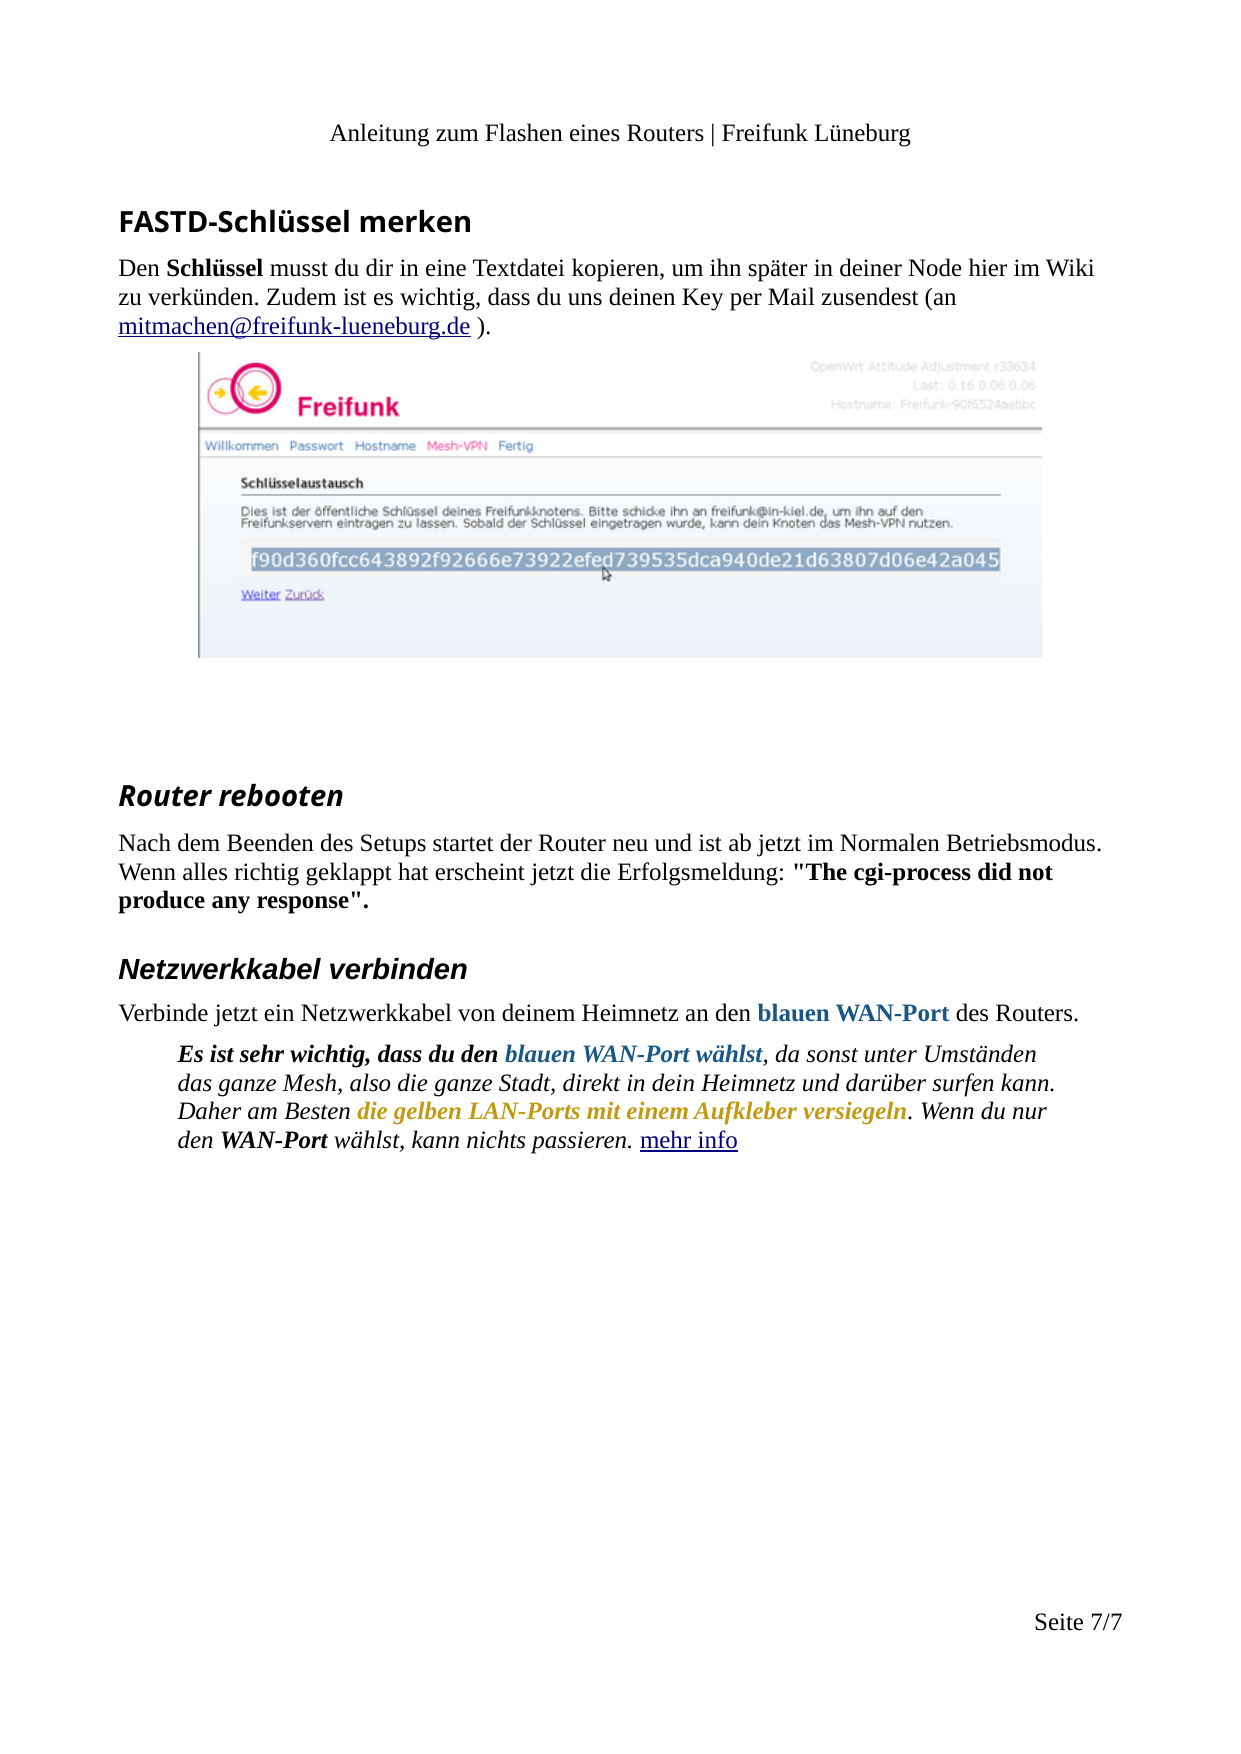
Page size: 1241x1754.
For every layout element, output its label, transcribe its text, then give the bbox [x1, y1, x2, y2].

text Den Schlüssel musst du dir in eine Textdatei kopieren, um ihn später in deiner Node hier im Wiki zu verkünden. Zudem ist es wichtig, dass du uns deinen Key per Mail zusendest (an mitmachen@freifunk-lueneburg.de ). [118, 253, 1122, 340]
text Nach dem Beenden des Setups startet der Router neu und ist ab jetzt im Normalen Betriebsmodus. Wenn alles richtig geklappt hat erscheint jetzt die Erfolgsmeldung: "The cgi-process did not produce any response". [118, 828, 1122, 914]
subtitle FASTD-Schlüssel merken [118, 201, 1122, 241]
text Es ist sehr wichtig, dass du den blauen WAN-Port wählst, da sonst unter Umständen das ganze Mesh, also die ganze Stadt, direkt in dein Heimnetz und darüber surfen kann. Daher am Besten die gelben LAN-Ports mit einem Aufkleber versiegeln. Wenn du nur den WAN-Port wählst, kann nichts passieren. mehr info [177, 1039, 1063, 1154]
subtitle Router rebooten [118, 776, 1122, 815]
text Verbinde jetzt ein Netzwerkkabel von deinem Heimnetz an den blauen WAN-Port des Routers. [118, 998, 1122, 1026]
subtitle Netzwerkkabel verbinden [118, 952, 1122, 985]
picture [198, 352, 1043, 658]
